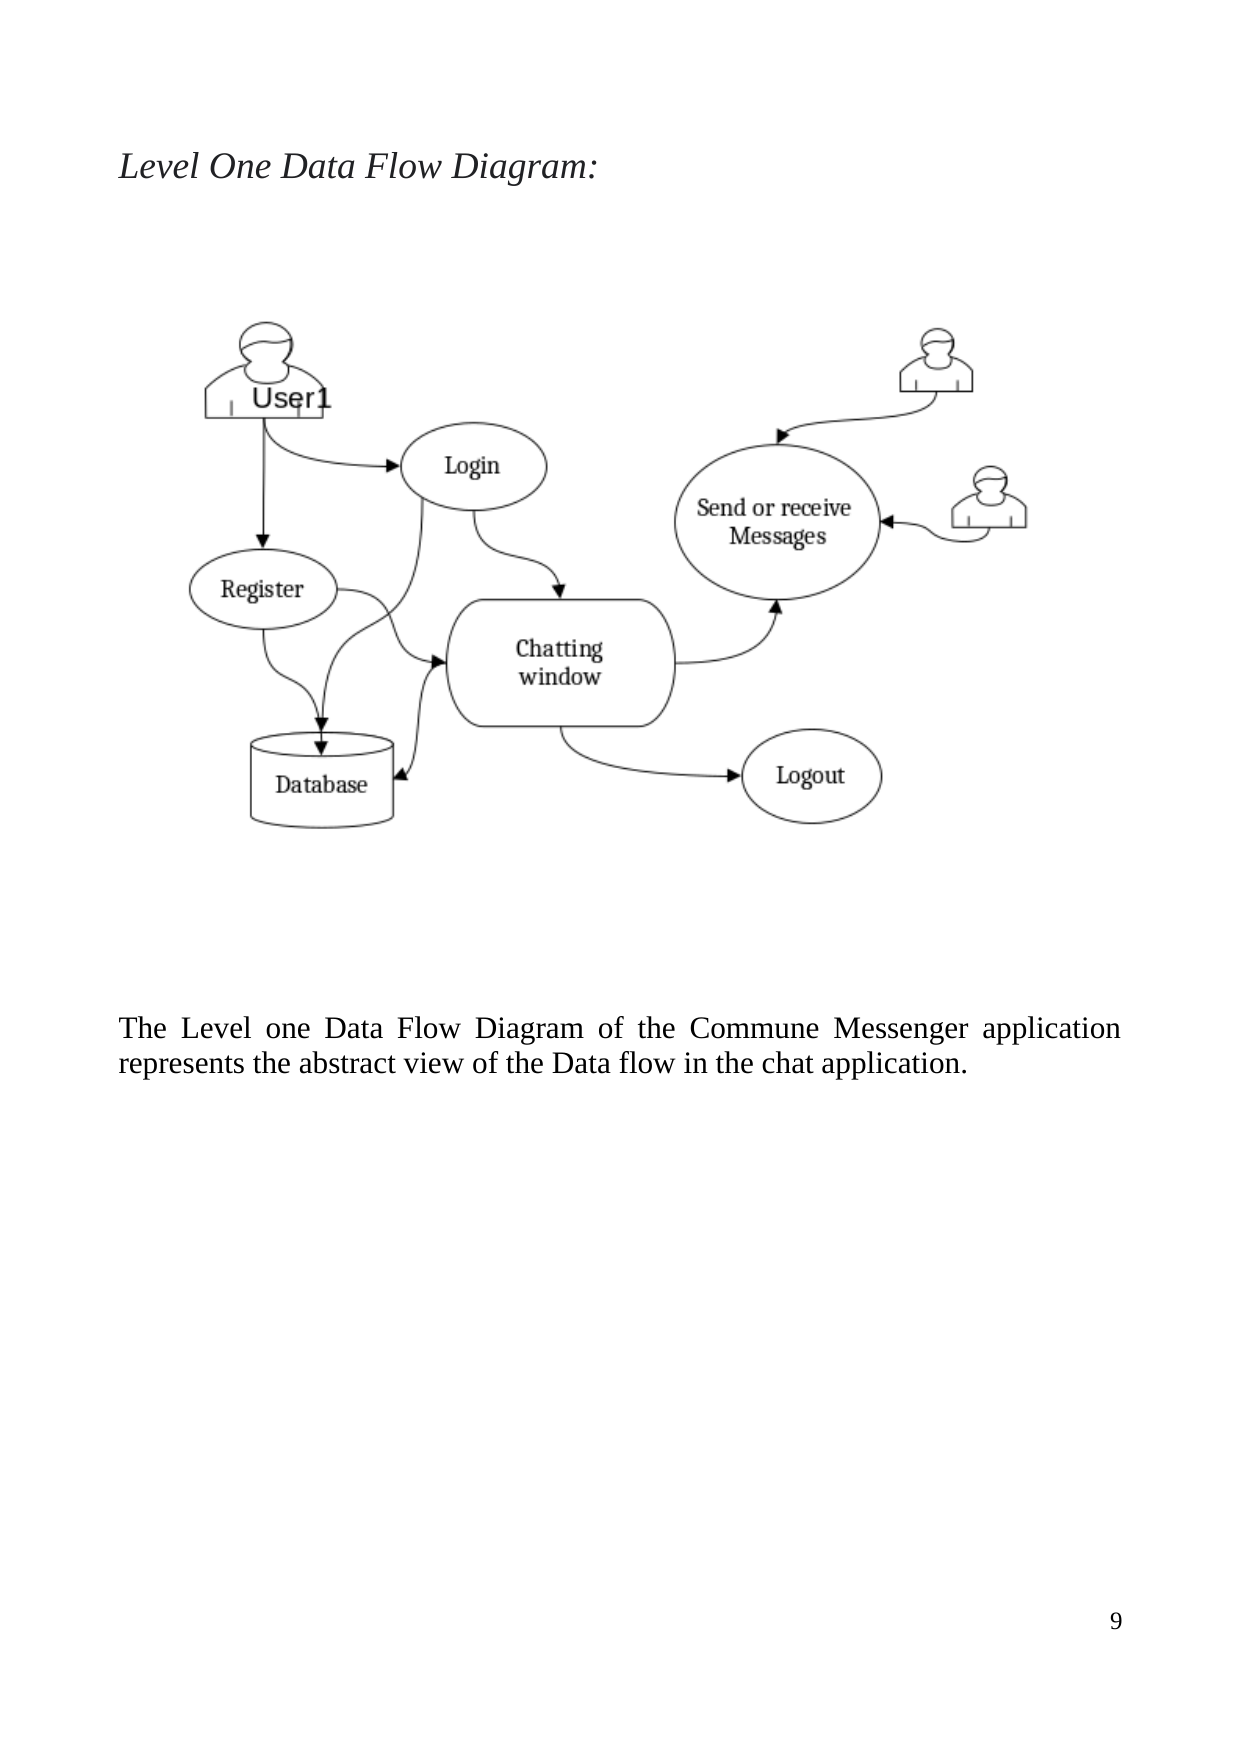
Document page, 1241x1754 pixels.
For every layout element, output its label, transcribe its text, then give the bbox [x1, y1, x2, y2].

text Level One Data Flow Diagram: [118, 143, 1122, 187]
text The Level one Data Flow Diagram of the Commune Messenger application represents the abstract view of the Data flow in the chat application. [118, 1009, 1122, 1081]
picture [144, 272, 1097, 901]
